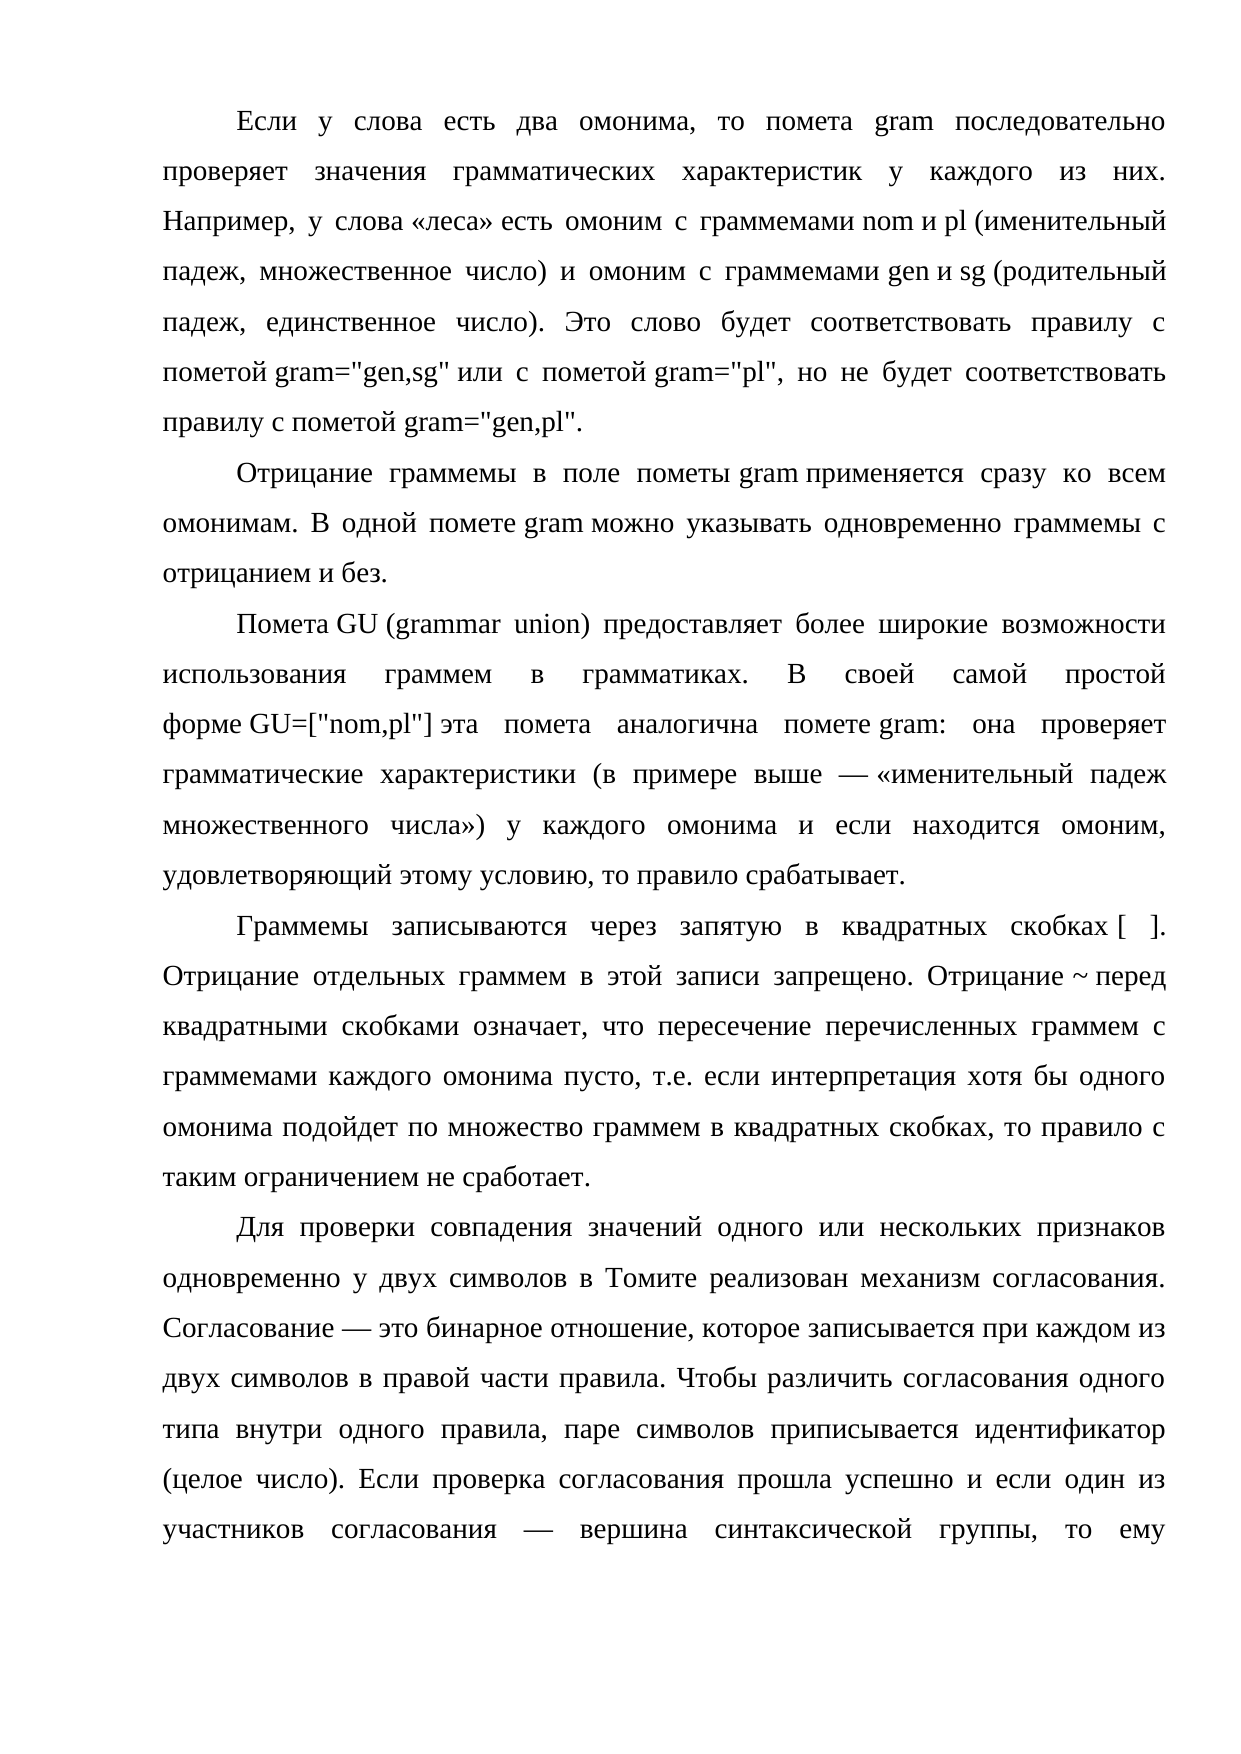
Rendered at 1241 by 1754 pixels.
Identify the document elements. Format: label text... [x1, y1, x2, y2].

text Отрицание граммемы в поле пометы gram применяется сразу ко всем омонимам. В одной помете gram можно указывать одновременно граммемы с отрицанием и без. [162, 455, 1166, 589]
text Если у слова есть два омонима, то помета gram последовательно проверяет значения грамматических характеристик у каждого из них. Например, у слова «леса» есть омоним с граммемами nom и pl (именительный падеж, множественное число) и омоним с граммемами gen и sg (родительный падеж, единственное число). Это слово будет соответствовать правилу с пометой gram="gen,sg" или с пометой gram="pl", но не будет соответствовать правилу с пометой gram="gen,pl". [162, 103, 1166, 438]
text Помета GU (grammar union) предоставляет более широкие возможности использования граммем в грамматиках. В своей самой простой форме GU=["nom,pl"] эта помета аналогична помете gram: она проверяет грамматические характеристики (в примере выше — «именительный падеж множественного числа») у каждого омонима и если находится омоним, удовлетворяющий этому условию, то правило срабатывает. [162, 606, 1166, 891]
text Для проверки совпадения значений одного или нескольких признаков одновременно у двух символов в Томите реализован механизм согласования. Согласование — это бинарное отношение, которое записывается при каждом из двух символов в правой части правила. Чтобы различить согласования одного типа внутри одного правила, паре символов приписывается идентификатор (целое число). Если проверка согласования прошла успешно и если один из участников согласования — вершина синтаксической группы, то ему [162, 1209, 1166, 1545]
text Граммемы записываются через запятую в квадратных скобках [ ]. Отрицание отдельных граммем в этой записи запрещено. Отрицание ~ перед квадратными скобками означает, что пересечение перечисленных граммем с граммемами каждого омонима пусто, т.е. если интерпретация хотя бы одного омонима подойдет по множество граммем в квадратных скобках, то правило с таким ограничением не сработает. [162, 908, 1166, 1193]
